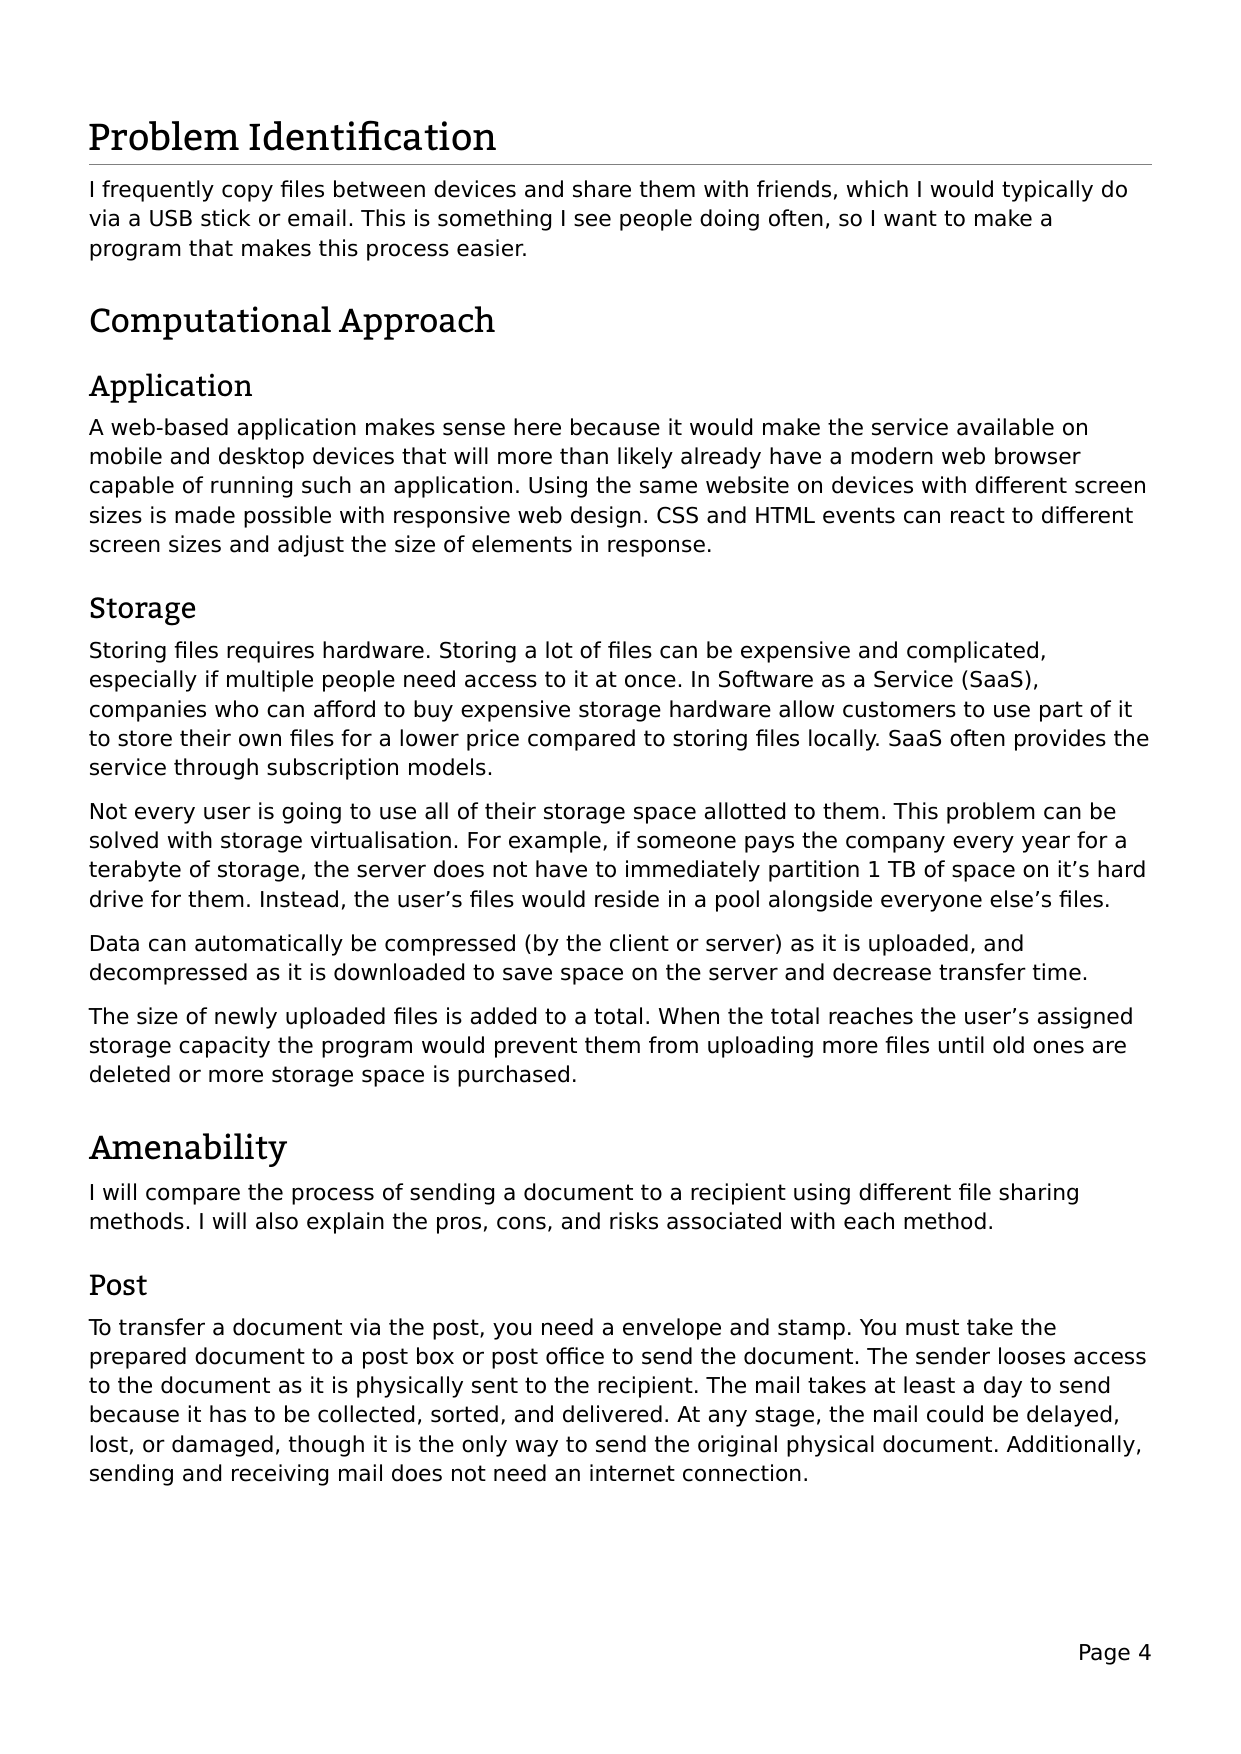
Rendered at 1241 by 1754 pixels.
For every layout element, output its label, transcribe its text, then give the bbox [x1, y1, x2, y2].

text I frequently copy files between devices and share them with friends, which I would typically do via a USB stick or email. This is something I see people doing often, so I want to make a program that makes this process easier. [88, 177, 1152, 261]
subtitle The size of newly uploaded files is added to a total. When the total reaches the user’s assigned storage capacity the program would prevent them from uploading more files until old ones are deleted or more storage space is purchased. [88, 1004, 1152, 1088]
text I will compare the process of sending a document to a recipient using different file sharing methods. I will also explain the pros, cons, and risks associated with each method. [88, 1179, 1152, 1234]
subtitle Not every user is going to use all of their storage space allotted to them. This problem can be solved with storage virtualisation. For example, if someone pays the company every year for a terabyte of storage, the server does not have to immediately partition 1 TB of space on it’s hard drive for them. Instead, the user’s files would reside in a pool alongside everyone else’s files. [88, 799, 1152, 912]
subtitle Amenability [88, 1127, 1152, 1167]
subtitle Data can automatically be compressed (by the client or server) as it is uploaded, and decompressed as it is downloaded to save space on the server and decrease transfer time. [88, 931, 1152, 986]
subtitle Problem Identification [88, 113, 1152, 165]
subtitle Storage [88, 591, 1152, 626]
subtitle Computational Approach [88, 301, 1152, 341]
subtitle A web-based application makes sense here because it would make the service available on mobile and desktop devices that will more than likely already have a modern web browser capable of running such an application. Using the same website on devices with different screen sizes is made possible with responsive web design. CSS and HTML events can react to different screen sizes and adjust the size of elements in response. [88, 415, 1152, 558]
text To transfer a document via the post, you need a envelope and stamp. You must take the prepared document to a post box or post office to send the document. The sender looses access to the document as it is physically sent to the recipient. The mail takes at least a day to send because it has to be collected, sorted, and delivered. At any stage, the mail could be delayed, lost, or damaged, though it is the only way to send the original physical document. Additionally, sending and receiving mail does not need an internet connection. [88, 1315, 1152, 1487]
subtitle Post [88, 1267, 1152, 1302]
subtitle Storing files requires hardware. Storing a lot of files can be expensive and complicated, especially if multiple people need access to it at once. In Software as a Service (SaaS), companies who can afford to buy expensive storage hardware allow customers to use part of it to store their own files for a lower price compared to storing files locally. SaaS often provides the service through subscription models. [88, 638, 1152, 781]
subtitle Application [88, 368, 1152, 403]
